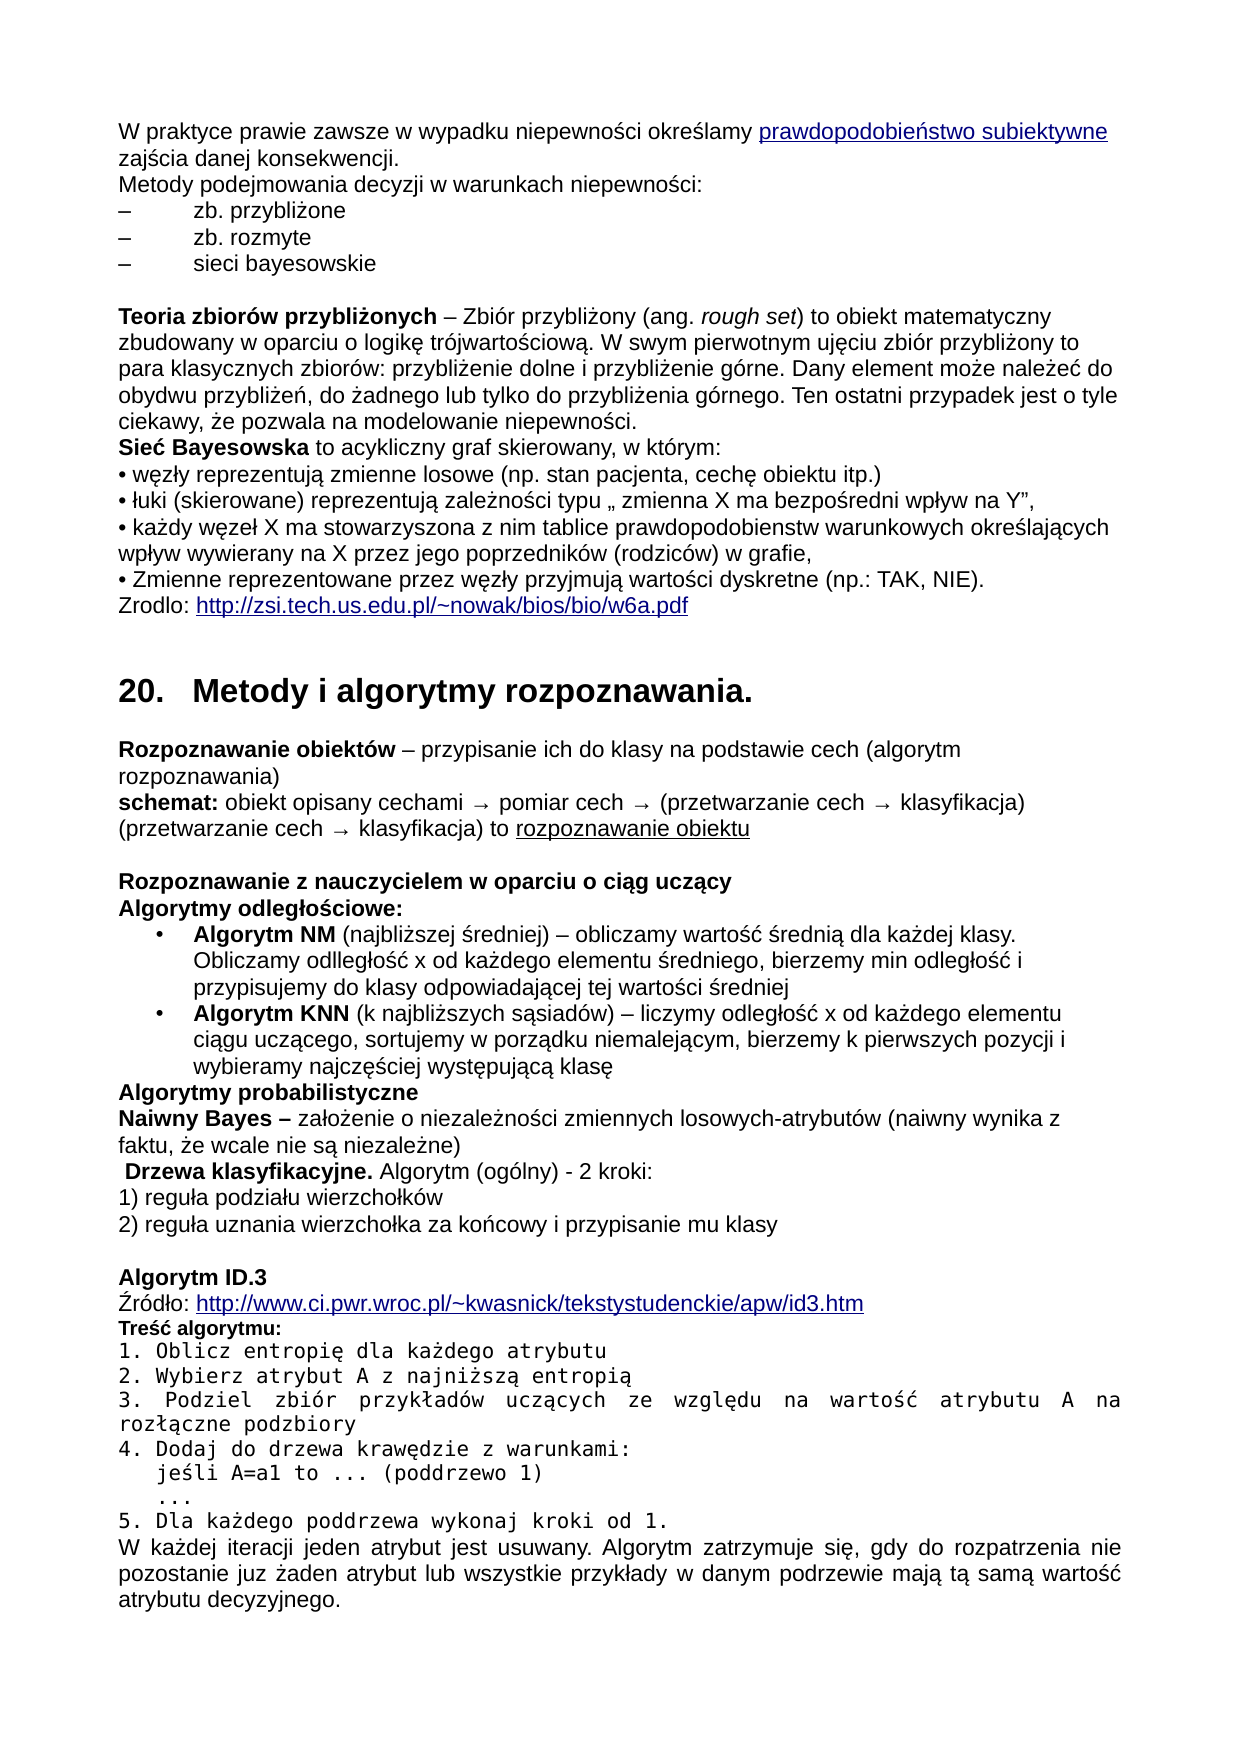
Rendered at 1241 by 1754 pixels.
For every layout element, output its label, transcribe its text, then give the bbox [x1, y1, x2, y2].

text • węzły reprezentują zmienne losowe (np. stan pacjenta, cechę obiektu itp.) [118, 461, 1122, 487]
text Treść algorytmu: [118, 1316, 1122, 1339]
list zb. przybliżone [118, 197, 1122, 223]
text 4. Dodaj do drzewa krawędzie z warunkami: [118, 1437, 1122, 1461]
text Algorytm ID.3 [118, 1263, 1122, 1290]
text 2) reguła uznania wierzchołka za końcowy i przypisanie mu klasy [118, 1211, 1122, 1237]
text schemat: obiekt opisany cechami → pomiar cech → (przetwarzanie cech → klasyfikacja) [118, 789, 1122, 815]
text Algorytmy odległościowe: [118, 894, 1122, 921]
text 1) reguła podziału wierzchołków [118, 1184, 1122, 1211]
text Sieć Bayesowska to acykliczny graf skierowany, w którym: [118, 434, 1122, 461]
text 5. Dla każdego poddrzewa wykonaj kroki od 1. [118, 1509, 1122, 1534]
text W każdej iteracji jeden atrybut jest usuwany. Algorytm zatrzymuje się, gdy do rozpatrzenia nie pozostanie juz żaden atrybut lub wszystkie przykłady w danym podrzewie mają tą samą wartość atrybutu decyzyjnego. [118, 1534, 1122, 1613]
text • Zmienne reprezentowane przez węzły przyjmują wartości dyskretne (np.: TAK, NIE). [118, 566, 1122, 592]
list Algorytm NM (najbliższej średniej) – obliczamy wartość średnią dla każdej klasy. Obliczamy odlległość x od każdego elementu średniego, bierzemy min odległość i przypisujemy do klasy odpowiadającej tej wartości średniej [156, 921, 1122, 1000]
text Naiwny Bayes – założenie o niezależności zmiennych losowych-atrybutów (naiwny wynika z faktu, że wcale nie są niezależne) [118, 1105, 1122, 1158]
text 2. Wybierz atrybut A z najniższą entropią [118, 1364, 1122, 1388]
list zb. rozmyte [118, 223, 1122, 250]
text • każdy węzeł X ma stowarzyszona z nim tablice prawdopodobienstw warunkowych określających wpływ wywierany na X przez jego poprzedników (rodziców) w grafie, [118, 513, 1122, 566]
text Metody podejmowania decyzji w warunkach niepewności: [118, 171, 1122, 197]
text (przetwarzanie cech → klasyfikacja) to rozpoznawanie obiektu [118, 815, 1122, 842]
text Rozpoznawanie obiektów – przypisanie ich do klasy na podstawie cech (algorytm [118, 736, 1122, 763]
text jeśli A=a1 to ... (poddrzewo 1) [118, 1461, 1122, 1485]
text Rozpoznawanie z nauczycielem w oparciu o ciąg uczący [118, 868, 1122, 894]
text ... [118, 1485, 1122, 1509]
text Teoria zbiorów przybliżonych – Zbiór przybliżony (ang. rough set) to obiekt matematyczny zbudowany w oparciu o logikę trójwartościową. W swym pierwotnym ujęciu zbiór przybliżony to para klasycznych zbiorów: przybliżenie dolne i przybliżenie górne. Dany element może należeć do obydwu przybliżeń, do żadnego lub tylko do przybliżenia górnego. Ten ostatni przypadek jest o tyle ciekawy, że pozwala na modelowanie niepewności. [118, 303, 1122, 434]
list Algorytm KNN (k najbliższych sąsiadów) – liczymy odległość x od każdego elementu ciągu uczącego, sortujemy w porządku niemalejącym, bierzemy k pierwszych pozycji i wybieramy najczęściej występującą klasę [156, 1000, 1122, 1079]
list sieci bayesowskie [118, 250, 1122, 276]
text Drzewa klasyfikacyjne. Algorytm (ogólny) - 2 kroki: [118, 1158, 1122, 1184]
text rozpoznawania) [118, 763, 1122, 789]
text • łuki (skierowane) reprezentują zależności typu „ zmienna X ma bezpośredni wpływ na Y”, [118, 487, 1122, 513]
text 1. Oblicz entropię dla każdego atrybutu [118, 1339, 1122, 1364]
text Źródło: http://www.ci.pwr.wroc.pl/~kwasnick/tekstystudenckie/apw/id3.htm [118, 1290, 1122, 1316]
text Algorytmy probabilistyczne [118, 1079, 1122, 1105]
text W praktyce prawie zawsze w wypadku niepewności określamy prawdopodobieństwo subiektywne zajścia danej konsekwencji. [118, 118, 1122, 171]
text Zrodlo: http://zsi.tech.us.edu.pl/~nowak/bios/bio/w6a.pdf [118, 592, 1122, 619]
text 20. Metody i algorytmy rozpoznawania. [118, 672, 1122, 710]
text 3. Podziel zbiór przykładów uczących ze względu na wartość atrybutu A na rozłączne podzbiory [118, 1388, 1122, 1437]
